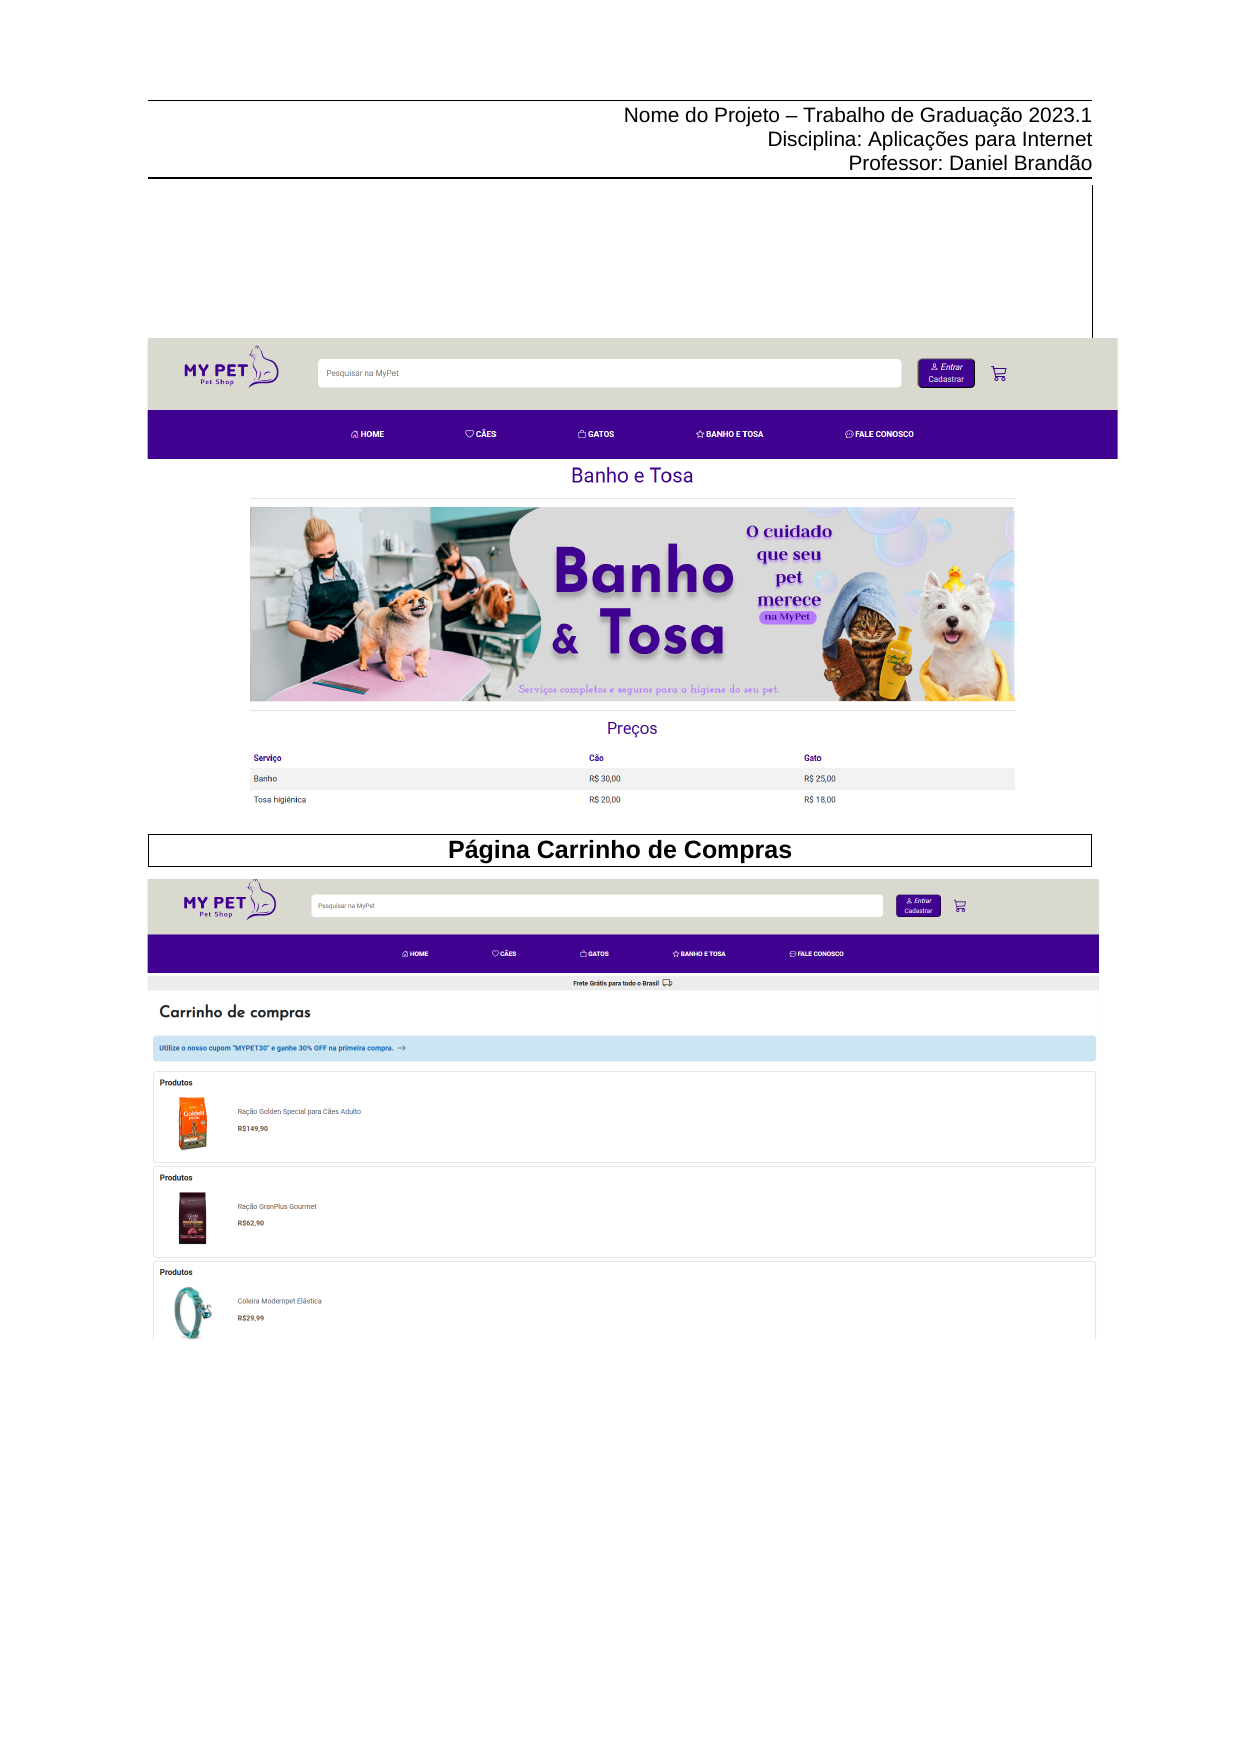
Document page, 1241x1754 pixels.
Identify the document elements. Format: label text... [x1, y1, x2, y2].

text Página Carrinho de Compras [149, 835, 1091, 866]
